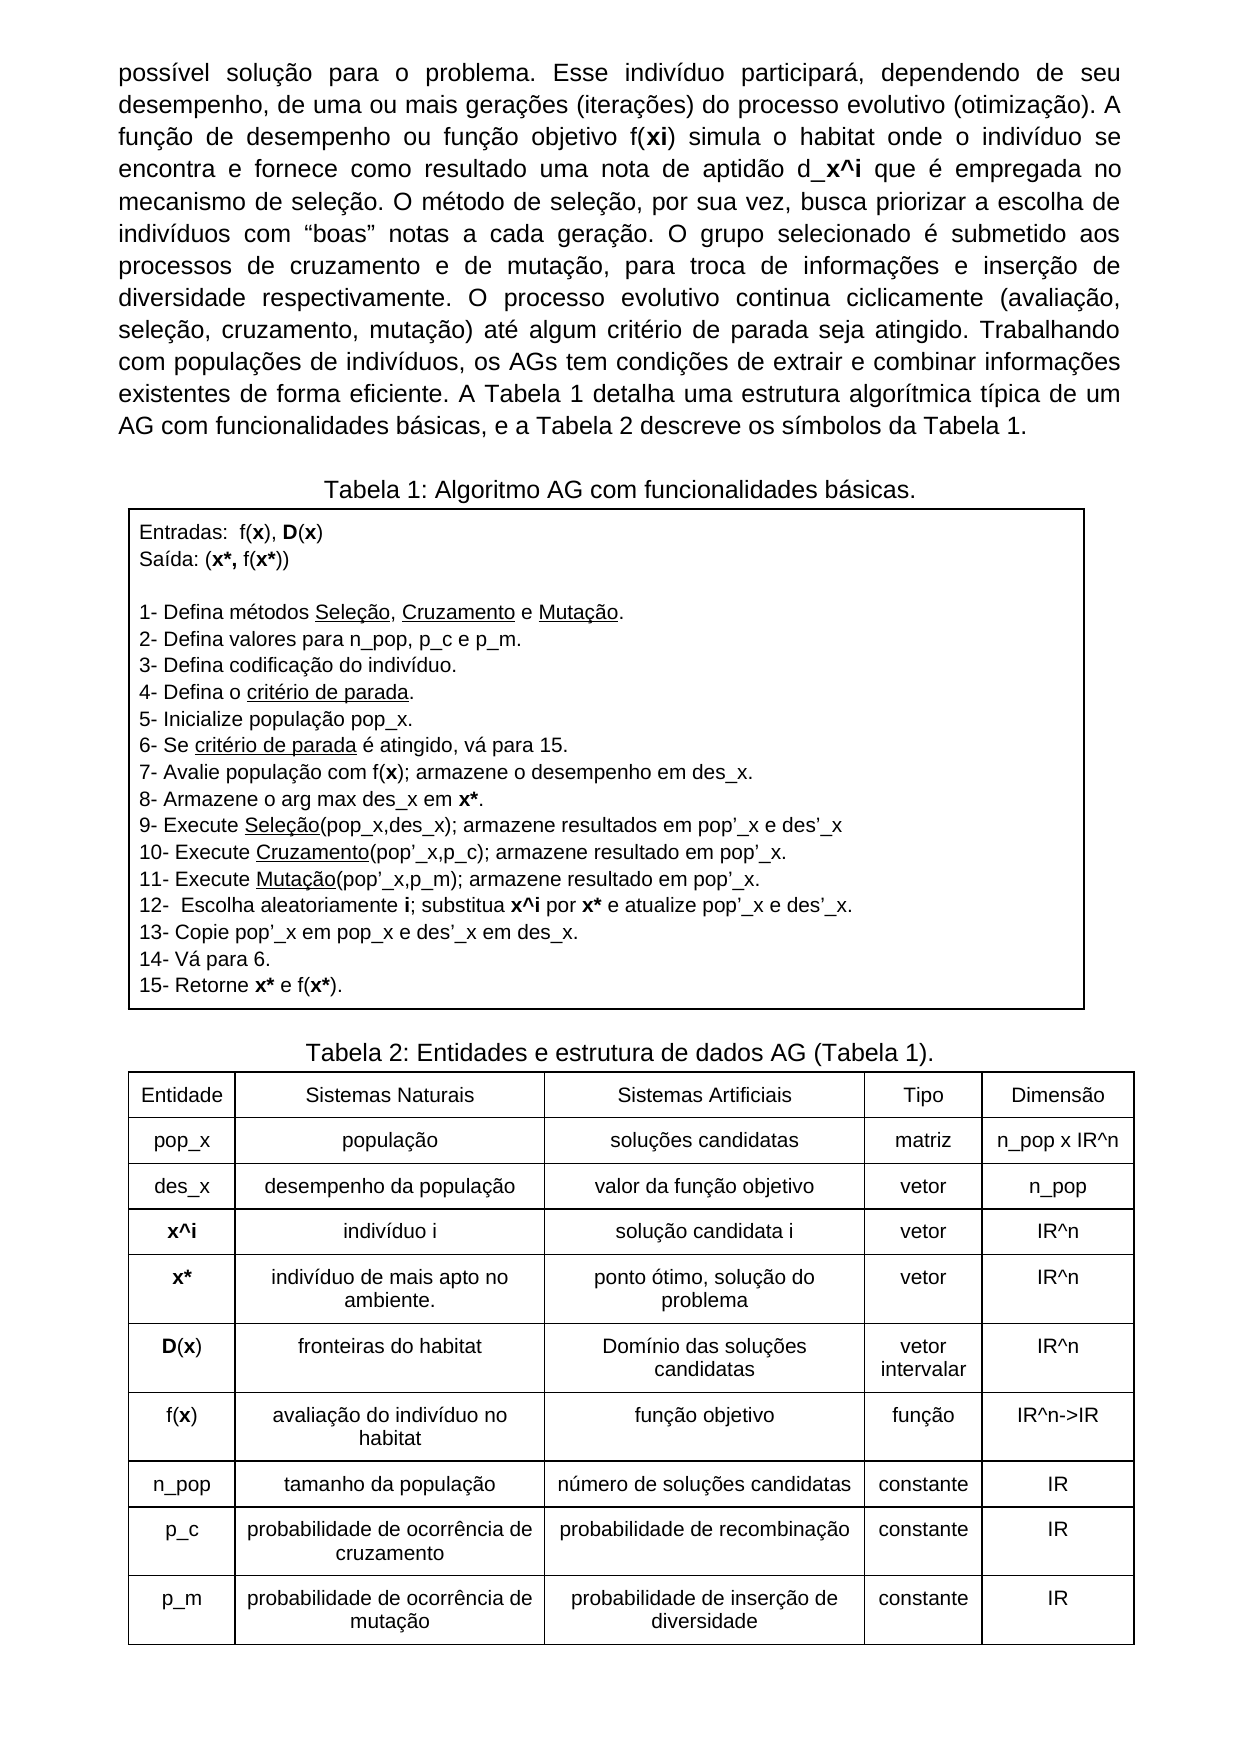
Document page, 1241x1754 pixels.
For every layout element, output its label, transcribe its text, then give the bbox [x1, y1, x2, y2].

table_cell p_m [129, 1576, 234, 1644]
table_cell probabilidade de inserção de diversidade [545, 1576, 864, 1644]
table_cell avaliação do indivíduo no habitat [236, 1393, 544, 1460]
table_cell fronteiras do habitat [236, 1324, 544, 1391]
table_cell tamanho da população [236, 1462, 544, 1506]
table_cell n_pop [129, 1462, 234, 1506]
table_cell Domínio das soluções candidatas [545, 1324, 864, 1391]
table_header Sistemas Artificiais [545, 1073, 864, 1117]
table_cell n_pop [983, 1164, 1133, 1208]
table_cell soluções candidatas [545, 1118, 864, 1162]
table_cell x* [129, 1255, 234, 1323]
table_cell probabilidade de recombinação [545, 1508, 864, 1575]
text possível solução para o problema. Esse indivíduo participará, dependendo de seu desempenho, de uma ou mais gerações (iterações) do processo evolutivo (otimização). A função de desempenho ou função objetivo f(xi) simula o habitat onde o indivíduo se encontra e fornece como resultado uma nota de aptidão d_x^i que é empregada no mecanismo de seleção. O método de seleção, por sua vez, busca priorizar a escolha de indivíduos com “boas” notas a cada geração. O grupo selecionado é submetido aos processos de cruzamento e de mutação, para troca de informações e inserção de diversidade respectivamente. O processo evolutivo continua ciclicamente (avaliação, seleção, cruzamento, mutação) até algum critério de parada seja atingido. Trabalhando com populações de indivíduos, os AGs tem condições de extrair e combinar informações existentes de forma eficiente. A Tabela 1 detalha uma estrutura algorítmica típica de um AG com funcionalidades básicas, e a Tabela 2 descreve os símbolos da Tabela 1. [118, 59, 1122, 440]
table_cell desempenho da população [236, 1164, 544, 1208]
table_cell probabilidade de ocorrência de mutação [236, 1576, 544, 1644]
table_header Tipo [865, 1073, 981, 1117]
table_cell IR^n [983, 1255, 1133, 1323]
table_cell probabilidade de ocorrência de cruzamento [236, 1508, 544, 1575]
table_cell população [236, 1118, 544, 1162]
table_cell x^i [129, 1210, 234, 1254]
table_cell indivíduo i [236, 1210, 544, 1254]
table_cell IR [983, 1576, 1133, 1644]
table_cell f(x) [129, 1393, 234, 1460]
table_cell ponto ótimo, solução do problema [545, 1255, 864, 1323]
table_cell vetor [865, 1255, 981, 1323]
table_cell IR [983, 1508, 1133, 1575]
table_cell IR^n->IR [983, 1393, 1133, 1460]
table_cell função objetivo [545, 1393, 864, 1460]
table_cell IR [983, 1462, 1133, 1506]
table_cell constante [865, 1508, 981, 1575]
table_cell constante [865, 1576, 981, 1644]
table_cell constante [865, 1462, 981, 1506]
text Tabela 1: Algoritmo AG com funcionalidades básicas. [118, 476, 1122, 504]
table_cell pop_x [129, 1118, 234, 1162]
table_cell vetor [865, 1164, 981, 1208]
table_cell matriz [865, 1118, 981, 1162]
table_header Entradas: f(x), D(x) Saída: (x*, f(x*)) 1- Defina métodos Seleção, Cruzamento e Mutação. 2- Defina valores para n_pop, p_c e p_m. 3- Defina codificação do indivíduo. 4- Defina o critério de parada. 5- Inicialize população pop_x. 6- Se critério de parada é atingido, vá para 15. 7- Avalie população com f(x); armazene o desempenho em des_x. 8- Armazene o arg max des_x em x*. 9- Execute Seleção(pop_x,des_x); armazene resultados em pop’_x e des’_x 10- Execute Cruzamento(pop’_x,p_c); armazene resultado em pop’_x. 11- Execute Mutação(pop’_x,p_m); armazene resultado em pop’_x. 12- Escolha aleatoriamente i; substitua x^i por x* e atualize pop’_x e des’_x. 13- Copie pop’_x em pop_x e des’_x em des_x. 14- Vá para 6. 15- Retorne x* e f(x*). [130, 510, 1083, 1008]
table_cell D(x) [129, 1324, 234, 1391]
table_cell vetor [865, 1210, 981, 1254]
table_header Sistemas Naturais [236, 1073, 544, 1117]
table_cell IR^n [983, 1324, 1133, 1391]
table_cell indivíduo de mais apto no ambiente. [236, 1255, 544, 1323]
table_cell des_x [129, 1164, 234, 1208]
table_cell número de soluções candidatas [545, 1462, 864, 1506]
table_header Entidade [129, 1073, 234, 1117]
table_cell n_pop x IR^n [983, 1118, 1133, 1162]
table_cell solução candidata i [545, 1210, 864, 1254]
table_cell valor da função objetivo [545, 1164, 864, 1208]
table_cell função [865, 1393, 981, 1460]
text Tabela 2: Entidades e estrutura de dados AG (Tabela 1). [118, 1039, 1122, 1067]
table_cell p_c [129, 1508, 234, 1575]
table_cell IR^n [983, 1210, 1133, 1254]
table_header Dimensão [983, 1073, 1133, 1117]
table_cell vetor intervalar [865, 1324, 981, 1391]
